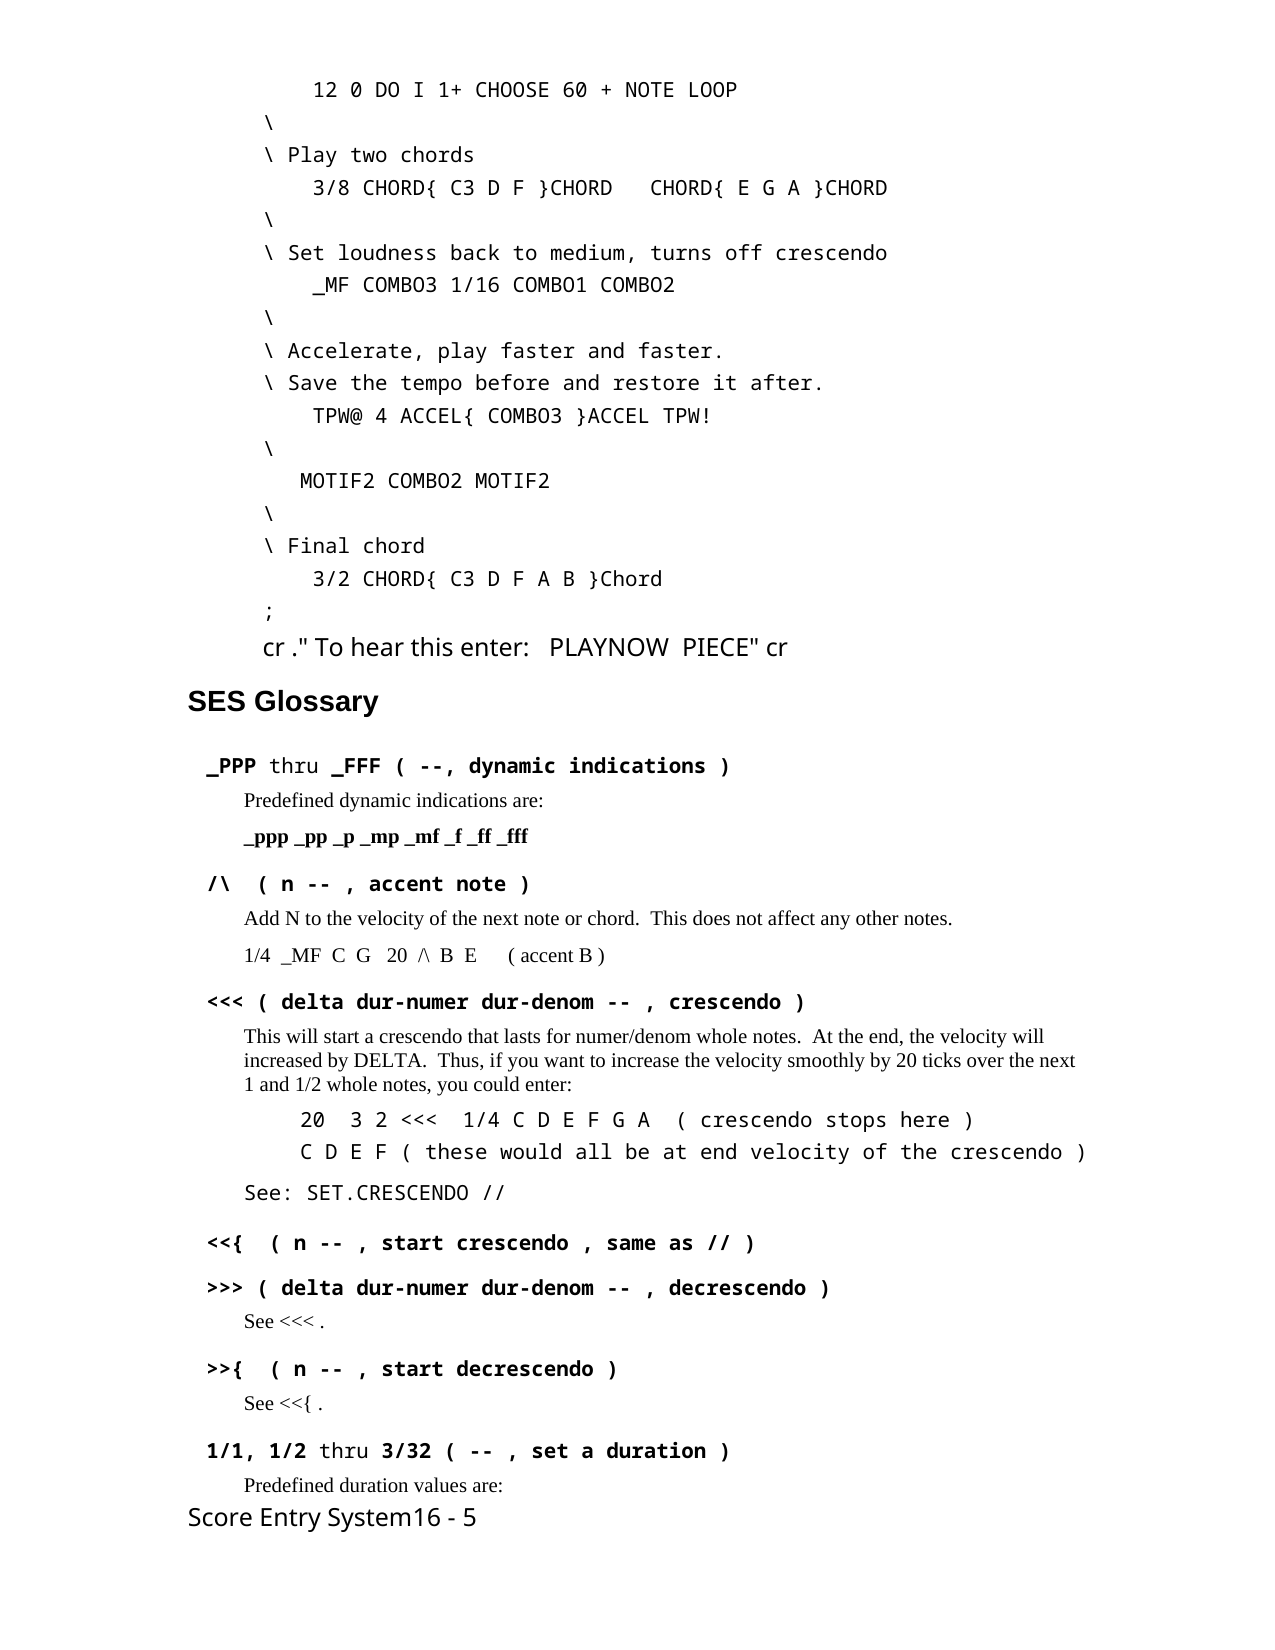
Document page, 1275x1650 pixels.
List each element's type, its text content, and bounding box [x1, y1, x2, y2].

text \ [262, 108, 1087, 136]
text ; [262, 597, 1087, 625]
text See <<{ . [244, 1391, 1087, 1415]
text 12 0 DO I 1+ CHOOSE 60 + NOTE LOOP [262, 75, 1087, 103]
text 1/4 _MF C G 20 /\ B E ( accent B ) [244, 943, 1087, 967]
text This will start a crescendo that lasts for numer/denom whole notes. At the end, the velocity will increased by DELTA. Thus, if you want to increase the velocity smoothly by 20 ticks over the next 1 and 1/2 whole notes, you could enter: [244, 1024, 1087, 1096]
text <<{ ( n -- , start crescendo , same as // ) [206, 1228, 1162, 1256]
subtitle SES Glossary [187, 684, 1087, 718]
text cr ." To hear this enter: PLAYNOW PIECE" cr [187, 629, 1087, 663]
text >>{ ( n -- , start decrescendo ) [206, 1354, 1162, 1383]
text 20 3 2 <<< 1/4 C D E F G A ( crescendo stops here ) [300, 1105, 1087, 1133]
text Predefined duration values are: [244, 1473, 1087, 1497]
text \ Accelerate, play faster and faster. [262, 336, 1087, 364]
text _MF COMBO3 1/16 COMBO1 COMBO2 [262, 271, 1087, 299]
text \ Set loudness back to medium, turns off crescendo [262, 238, 1087, 266]
text \ [262, 434, 1087, 462]
text /\ ( n -- , accent note ) [206, 869, 1162, 898]
text TPW@ 4 ACCEL{ COMBO3 }ACCEL TPW! [262, 401, 1087, 429]
text C D E F ( these would all be at end velocity of the crescendo ) [300, 1137, 1087, 1166]
text Predefined dynamic indications are: [244, 788, 1087, 812]
text 1/1, 1/2 thru 3/32 ( -- , set a duration ) [206, 1436, 1162, 1464]
text _PPP thru _FFF ( --, dynamic indications ) [206, 751, 1162, 779]
text 3/8 CHORD{ C3 D F }CHORD CHORD{ E G A }CHORD [262, 173, 1087, 201]
text \ Save the tempo before and restore it after. [262, 368, 1087, 397]
text \ [262, 303, 1087, 332]
text \ Play two chords [262, 140, 1087, 169]
text \ [262, 205, 1087, 234]
text \ [262, 499, 1087, 527]
text <<< ( delta dur-numer dur-denom -- , crescendo ) [206, 987, 1162, 1016]
text See <<< . [244, 1309, 1087, 1333]
text \ Final chord [262, 531, 1087, 560]
text >>> ( delta dur-numer dur-denom -- , decrescendo ) [206, 1273, 1162, 1301]
text See: SET.CRESCENDO // [244, 1178, 1087, 1207]
text _ppp _pp _p _mp _mf _f _ff _fff [244, 824, 1087, 848]
text 3/2 CHORD{ C3 D F A B }Chord [262, 564, 1087, 592]
text Add N to the velocity of the next note or chord. This does not affect any other notes. [244, 906, 1087, 930]
text MOTIF2 COMBO2 MOTIF2 [262, 466, 1087, 495]
